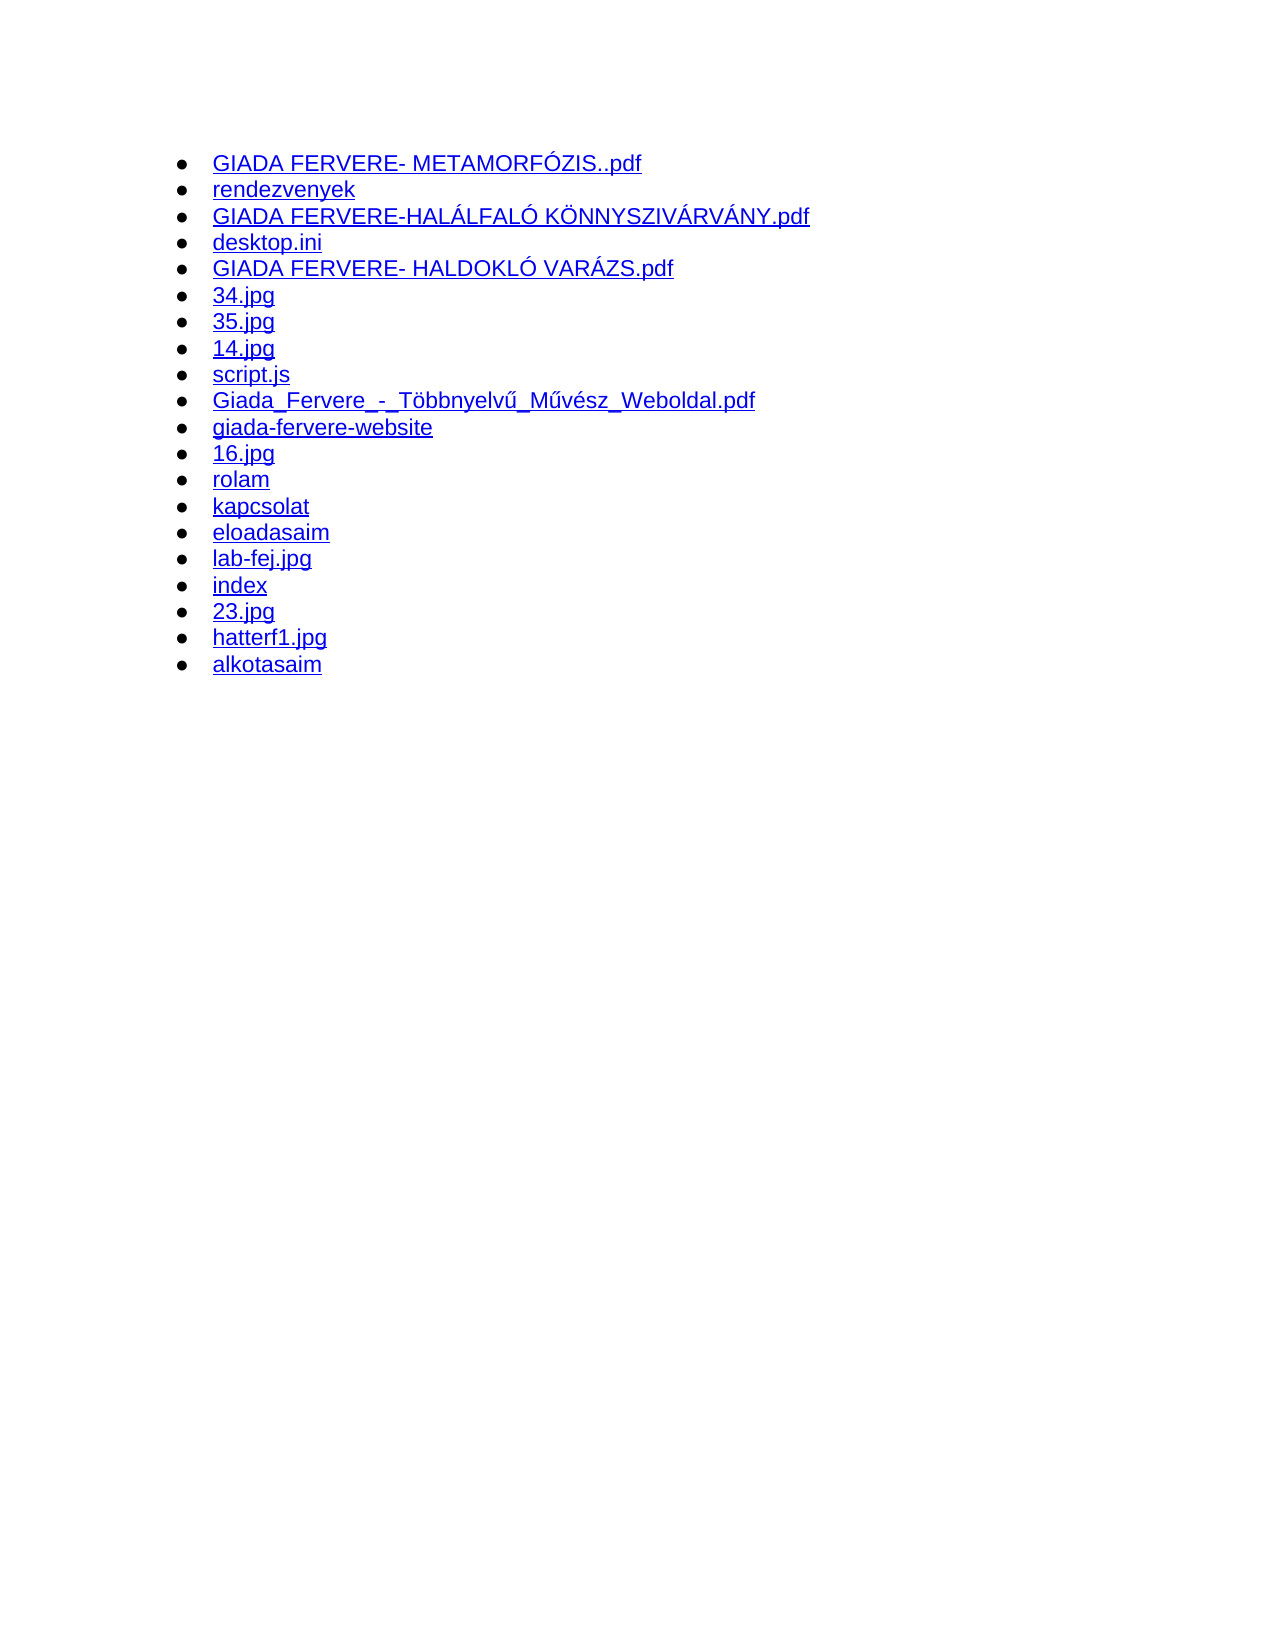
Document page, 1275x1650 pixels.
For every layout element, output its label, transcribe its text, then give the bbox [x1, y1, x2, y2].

list giada-fervere-website [175, 413, 1125, 440]
list desktop.ini [175, 229, 1125, 255]
list kapcsolat [175, 493, 1125, 519]
list script.js [175, 361, 1125, 387]
list 16.jpg [175, 440, 1125, 466]
list GIADA FERVERE- HALDOKLÓ VARÁZS.pdf [175, 255, 1125, 282]
list 35.jpg [175, 308, 1125, 334]
list 14.jpg [175, 334, 1125, 361]
list rendezvenyek [175, 176, 1125, 203]
list alkotasaim [175, 651, 1125, 677]
list lab-fej.jpg [175, 545, 1125, 572]
list 23.jpg [175, 598, 1125, 624]
list rolam [175, 466, 1125, 493]
list index [175, 572, 1125, 598]
list GIADA FERVERE-HALÁLFALÓ KÖNNYSZIVÁRVÁNY.pdf [175, 203, 1125, 229]
list GIADA FERVERE- METAMORFÓZIS..pdf [175, 150, 1125, 176]
list Giada_Fervere_-_Többnyelvű_Művész_Weboldal.pdf [175, 387, 1125, 413]
list hatterf1.jpg [175, 624, 1125, 651]
list 34.jpg [175, 282, 1125, 308]
list eloadasaim [175, 519, 1125, 545]
